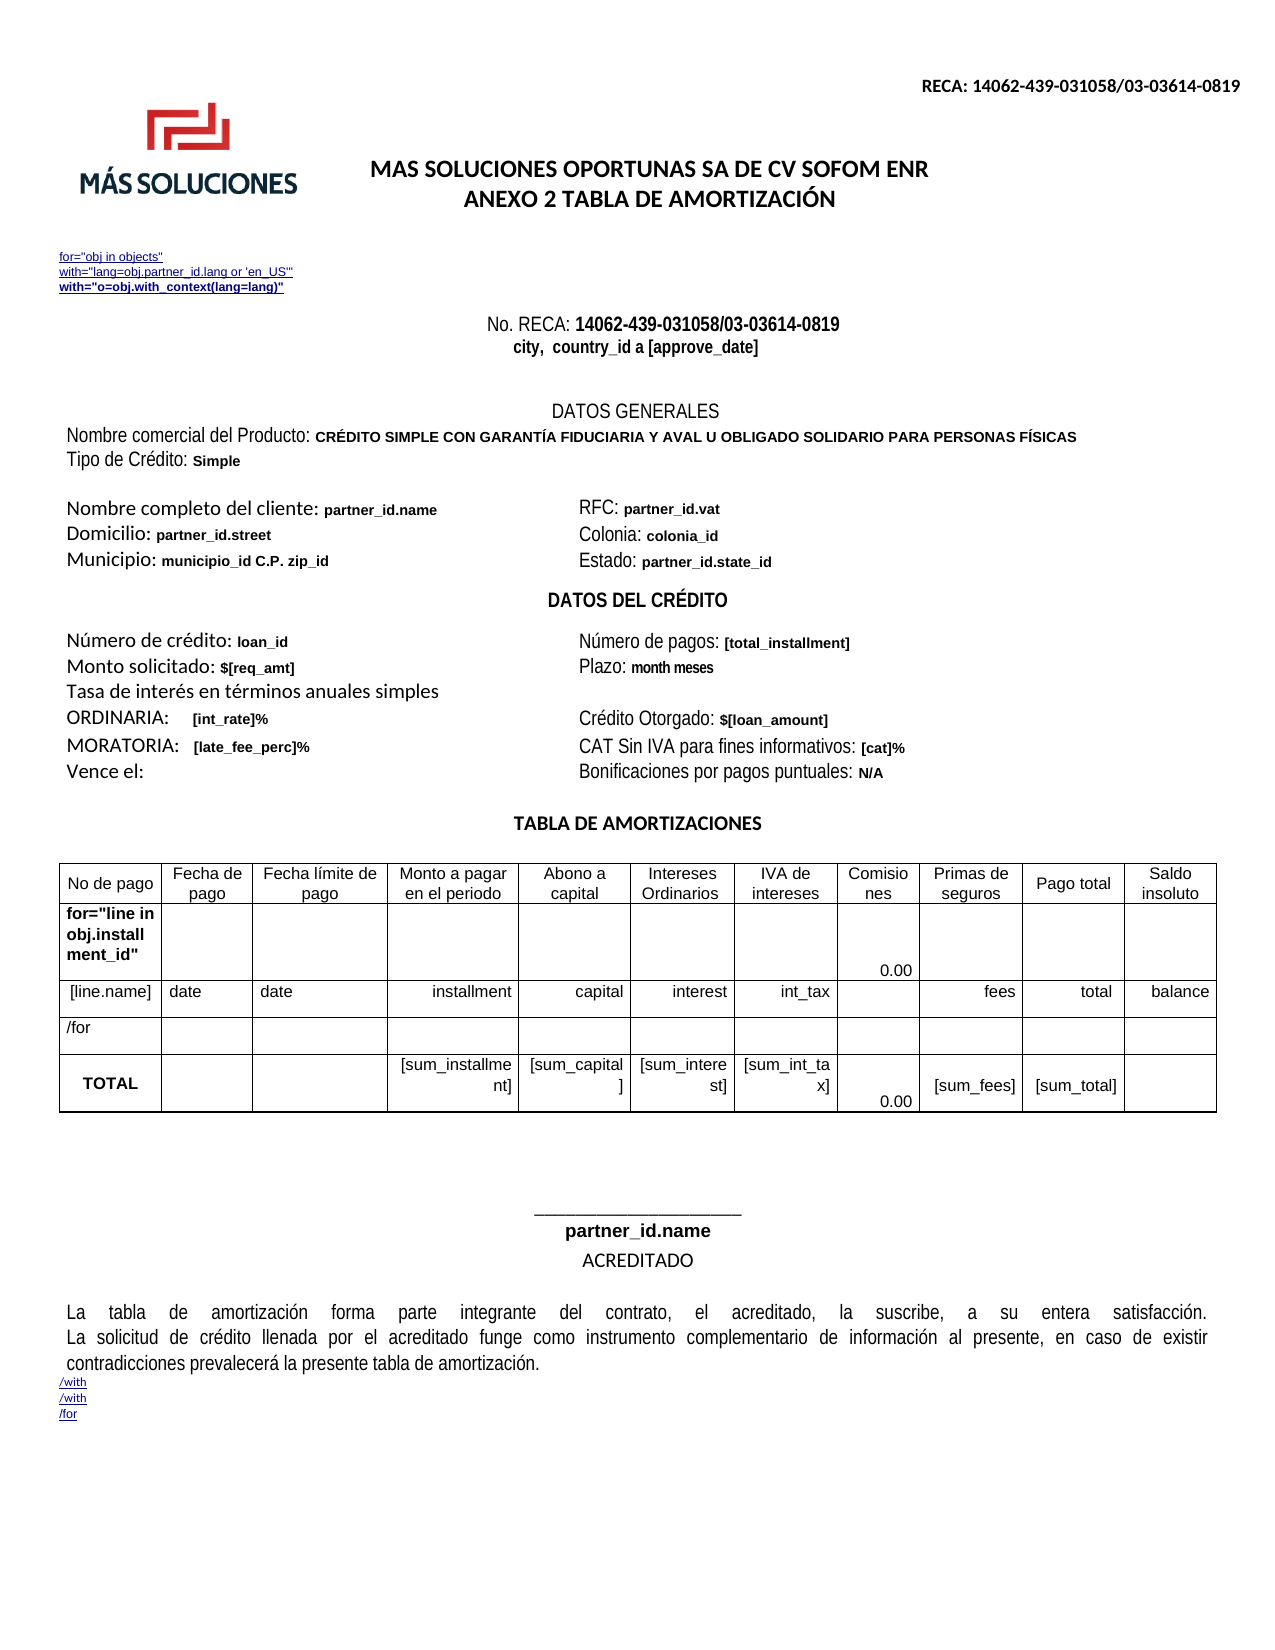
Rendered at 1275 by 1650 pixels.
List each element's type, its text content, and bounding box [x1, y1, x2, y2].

table_cell [253, 1018, 387, 1054]
table_cell 0.00 [838, 1055, 919, 1111]
table_cell [449, 628, 572, 653]
table_cell total [1023, 981, 1124, 1017]
table_cell [1023, 1018, 1124, 1054]
table_cell TOTAL [60, 1055, 161, 1111]
table_cell interest [631, 981, 734, 1017]
text /for [59, 1407, 1240, 1421]
table_cell [253, 904, 387, 980]
table_cell [920, 904, 1022, 980]
table_cell [sum_interest] [631, 1055, 734, 1111]
table_cell [631, 904, 734, 980]
table_cell Saldo insoluto [1125, 864, 1216, 903]
table_cell /for [60, 1018, 161, 1054]
text with="lang=obj.partner_id.lang or 'en_US'" [59, 265, 1240, 279]
table_cell Bonificaciones por pagos puntuales: N/A [572, 758, 1159, 783]
table_cell Tasa de interés en términos anuales simples [59, 678, 449, 704]
table_cell [sum_total] [1023, 1055, 1124, 1111]
table_cell Comisiones [838, 864, 919, 903]
table_cell CAT Sin IVA para fines informativos: [cat]% [572, 730, 1159, 758]
table_cell [1023, 904, 1124, 980]
table_cell DATOS DEL CRÉDITO [59, 571, 1217, 627]
table_cell [735, 904, 837, 980]
table_cell DATOS GENERALES [59, 399, 1217, 423]
table_cell Nombre completo del cliente: partner_id.name [59, 495, 572, 521]
table_cell Número de crédito: loan_id [59, 628, 449, 653]
table_cell installment [388, 981, 518, 1017]
table_cell [162, 1018, 252, 1054]
table_cell Domicilio: partner_id.street [59, 521, 572, 546]
table_cell Fecha de pago [162, 864, 252, 903]
table_cell IVA de intereses [735, 864, 837, 903]
table_cell [631, 1018, 734, 1054]
table_cell [253, 1055, 387, 1111]
text MAS SOLUCIONES OPORTUNAS SA DE CV SOFOM ENR [303, 153, 1240, 183]
table_cell TABLA DE AMORTIZACIONES [59, 783, 1217, 862]
table_cell fees [920, 981, 1022, 1017]
table_cell Abono a capital [519, 864, 630, 903]
table_cell 0.00 [838, 904, 919, 980]
table_cell Crédito Otorgado: $[loan_amount] [572, 678, 1159, 730]
text for="obj in objects" [59, 249, 1240, 264]
table_cell Monto solicitado: $[req_amt] [59, 653, 449, 678]
table_cell Intereses Ordinarios [631, 864, 734, 903]
table_cell MORATORIA: [late_fee_perc]% [59, 730, 449, 758]
table_cell [920, 1018, 1022, 1054]
table_cell [519, 1018, 630, 1054]
table_cell int_tax [735, 981, 837, 1017]
table_cell ORDINARIA: [int_rate]% [59, 704, 449, 730]
table_cell balance [1125, 981, 1216, 1017]
table_cell [388, 1018, 518, 1054]
table_cell [162, 904, 252, 980]
table_cell Estado: partner_id.state_id [572, 546, 1217, 571]
table_cell [line.name] [60, 981, 161, 1017]
table_cell Tipo de Crédito: Simple [59, 447, 1217, 471]
table_cell Colonia: colonia_id [572, 521, 1217, 546]
table_cell [388, 904, 518, 980]
text ANEXO 2 TABLA DE AMORTIZACIÓN [59, 183, 1240, 214]
table_cell capital [519, 981, 630, 1017]
table_cell No de pago [60, 864, 161, 903]
table_cell [162, 1055, 252, 1111]
table_cell [1159, 758, 1217, 783]
table_cell La tabla de amortización forma parte integrante del contrato, el acreditado, la suscribe, a su entera satisfacción. La solicitud de crédito llenada por el acreditado funge como instrumento complementario de información al presente, en caso de existir contradicciones prevalecerá la presente tabla de amortización. [59, 1300, 1217, 1374]
table_cell ____________________ partner_id.name ACREDITADO [59, 1113, 1217, 1300]
table_cell Monto a pagar en el periodo [388, 864, 518, 903]
table_cell [1159, 653, 1217, 678]
table_cell Pago total [1023, 864, 1124, 903]
table_cell [1125, 1018, 1216, 1054]
table_cell [59, 471, 1217, 495]
table_cell Vence el: [59, 758, 449, 783]
table_cell [1125, 904, 1216, 980]
table_cell [735, 1018, 837, 1054]
table_cell for="line in obj.installment_id" [60, 904, 161, 980]
table_cell [519, 904, 630, 980]
table_cell Primas de seguros [920, 864, 1022, 903]
table_cell [sum_int_tax] [735, 1055, 837, 1111]
text /with [59, 1391, 1240, 1406]
table_cell city, country_id a [approve_date] [59, 336, 1217, 399]
table_cell [449, 758, 572, 783]
table_cell [449, 678, 572, 758]
table_cell [838, 981, 919, 1017]
text with="o=obj.with_context(lang=lang)" [59, 280, 1240, 294]
table_cell Nombre comercial del Producto: CRÉDITO SIMPLE CON GARANTÍA FIDUCIARIA Y AVAL U OBLIGADO SOLIDARIO PARA PERSONAS FÍSICAS [59, 423, 1217, 447]
table_cell [sum_capital] [519, 1055, 630, 1111]
table_cell Número de pagos: [total_installment] [572, 628, 1159, 653]
table_cell [1159, 628, 1217, 653]
table_cell date [162, 981, 252, 1017]
table_cell [449, 653, 572, 678]
table_cell [sum_fees] [920, 1055, 1022, 1111]
table_header No. RECA: 14062-439-031058/03-03614-0819 [59, 312, 1217, 336]
table_cell [1159, 678, 1217, 758]
table_cell [1125, 1055, 1216, 1111]
table_cell RFC: partner_id.vat [572, 495, 1217, 521]
picture [73, 96, 303, 204]
table_cell [sum_installment] [388, 1055, 518, 1111]
table_cell Municipio: municipio_id C.P. zip_id [59, 546, 572, 571]
table_cell Fecha límite de pago [253, 864, 387, 903]
text /with [59, 1374, 1240, 1390]
table_cell Plazo: month meses [572, 653, 1159, 678]
table_cell date [253, 981, 387, 1017]
table_cell [838, 1018, 919, 1054]
